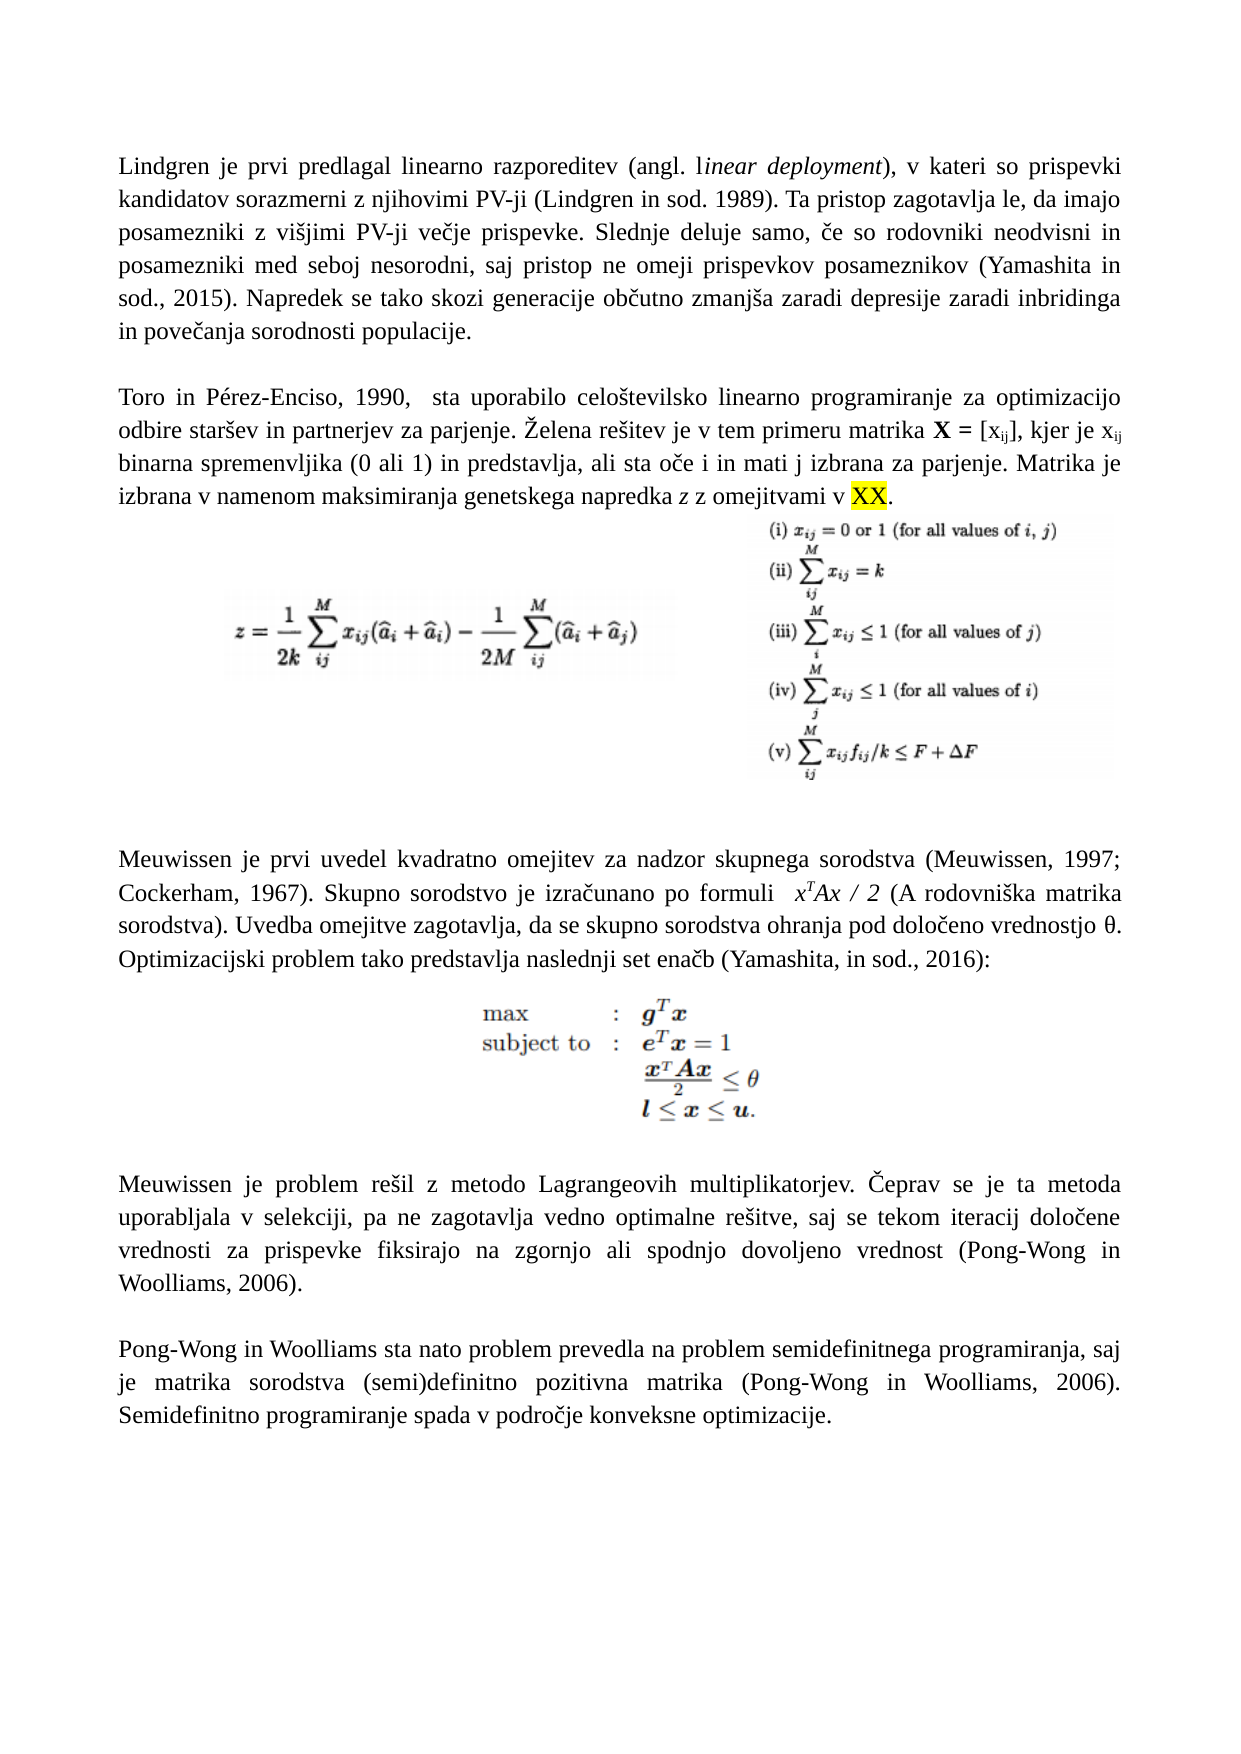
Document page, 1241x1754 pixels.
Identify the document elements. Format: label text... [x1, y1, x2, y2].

text Toro in Pérez-Enciso, 1990, sta uporabilo celoštevilsko linearno programiranje za optimizacijo odbire staršev in partnerjev za parjenje. Želena rešitev je v tem primeru matrika X = [xij], kjer je xij binarna spremenvljika (0 ali 1) in predstavlja, ali sta oče i in mati j izbrana za parjenje. Matrika je izbrana v namenom maksimiranja genetskega napredka z z omejitvami v XX. [118, 382, 1122, 510]
text Lindgren je prvi predlagal linearno razporeditev (angl. linear deployment), v kateri so prispevki kandidatov sorazmerni z njihovimi PV-ji (Lindgren in sod. 1989). Ta pristop zagotavlja le, da imajo posamezniki z višjimi PV-ji večje prispevke. Slednje deluje samo, če so rodovniki neodvisni in posamezniki med seboj nesorodni, saj pristop ne omeji prispevkov posameznikov (Yamashita in sod., 2015). Napredek se tako skozi generacije občutno zmanjša zaradi depresije zaradi inbridinga in povečanja sorodnosti populacije. [118, 151, 1122, 345]
text Pong-Wong in Woolliams sta nato problem prevedla na problem semidefinitnega programiranja, saj je matrika sorodstva (semi)definitno pozitivna matrika (Pong-Wong in Woolliams, 2006). Semidefinitno programiranje spada v področje konveksne optimizacije. [118, 1334, 1122, 1429]
picture [223, 589, 679, 681]
picture [746, 514, 1114, 780]
picture [467, 976, 773, 1132]
text Meuwissen je prvi uvedel kvadratno omejitev za nadzor skupnega sorodstva (Meuwissen, 1997; Cockerham, 1967). Skupno sorodstvo je izračunano po formuli xTAx / 2 (A rodovniška matrika sorodstva). Uvedba omejitve zagotavlja, da se skupno sorodstva ohranja pod določeno vrednostjo θ. Optimizacijski problem tako predstavlja naslednji set enačb (Yamashita, in sod., 2016): [118, 844, 1122, 972]
text Meuwissen je problem rešil z metodo Lagrangeovih multiplikatorjev. Čeprav se je ta metoda uporabljala v selekciji, pa ne zagotavlja vedno optimalne rešitve, saj se tekom iteracij določene vrednosti za prispevke fiksirajo na zgornjo ali spodnjo dovoljeno vrednost (Pong-Wong in Woolliams, 2006). [118, 1169, 1122, 1297]
